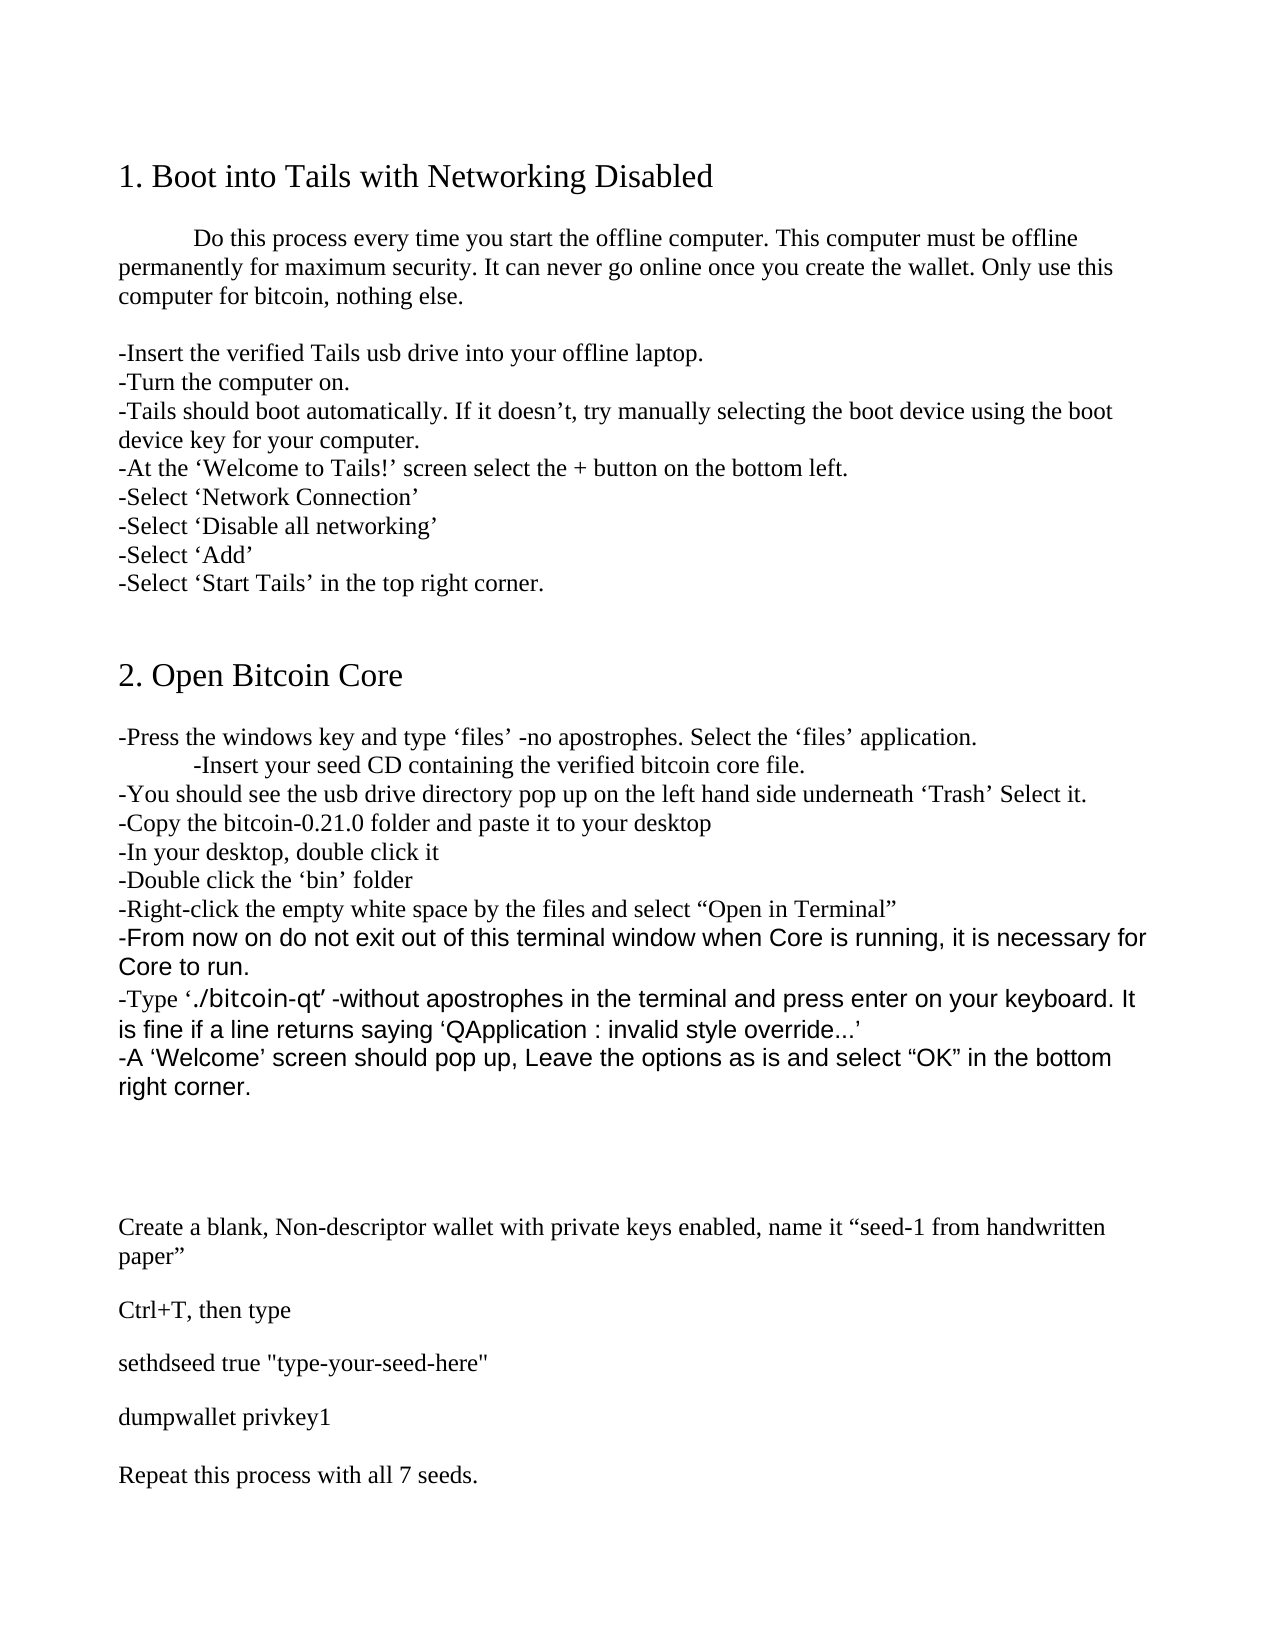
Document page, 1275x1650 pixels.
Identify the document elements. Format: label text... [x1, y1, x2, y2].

text -Press the windows key and type ‘files’ -no apostrophes. Select the ‘files’ application. [118, 722, 1157, 751]
text -Turn the computer on. -Tails should boot automatically. If it doesn’t, try manually selecting the boot device using the boot device key for your computer. -At the ‘Welcome to Tails!’ screen select the + button on the bottom left. [118, 367, 1157, 482]
text 1. Boot into Tails with Networking Disabled [118, 118, 1157, 195]
text Ctrl+T, then type [118, 1295, 1157, 1323]
text Create a blank, Non-descriptor wallet with private keys enabled, name it “seed-1 from handwritten paper” [118, 1212, 1157, 1270]
text -Insert your seed CD containing the verified bitcoin core file. -You should see the usb drive directory pop up on the left hand side underneath ‘Trash’ Select it. -Copy the bitcoin-0.21.0 folder and paste it to your desktop -In your desktop, double click it -Double click the ‘bin’ folder -Right-click the empty white space by the files and select “Open in Terminal” -From now on do not exit out of this terminal window when Core is running, it is necessary for Core to run. -Type ‘./bitcoin-qt’ -without apostrophes in the terminal and press enter on your keyboard. It is fine if a line returns saying ‘QApplication : invalid style override...’ -A ‘Welcome’ screen should pop up, Leave the options as is and select “OK” in the bottom right corner. [118, 751, 1157, 1130]
text dumpwallet privkey1 Repeat this process with all 7 seeds. [118, 1402, 1157, 1517]
text -Select ‘Network Connection’ -Select ‘Disable all networking’ -Select ‘Add’ -Select ‘Start Tails’ in the top right corner. 2. Open Bitcoin Core [118, 482, 1157, 722]
text sethdseed true "type-your-seed-here" [118, 1348, 1157, 1377]
text Do this process every time you start the offline computer. This computer must be offline permanently for maximum security. It can never go online once you create the wallet. Only use this computer for bitcoin, nothing else. -Insert the verified Tails usb drive into your offline laptop. [118, 195, 1157, 367]
